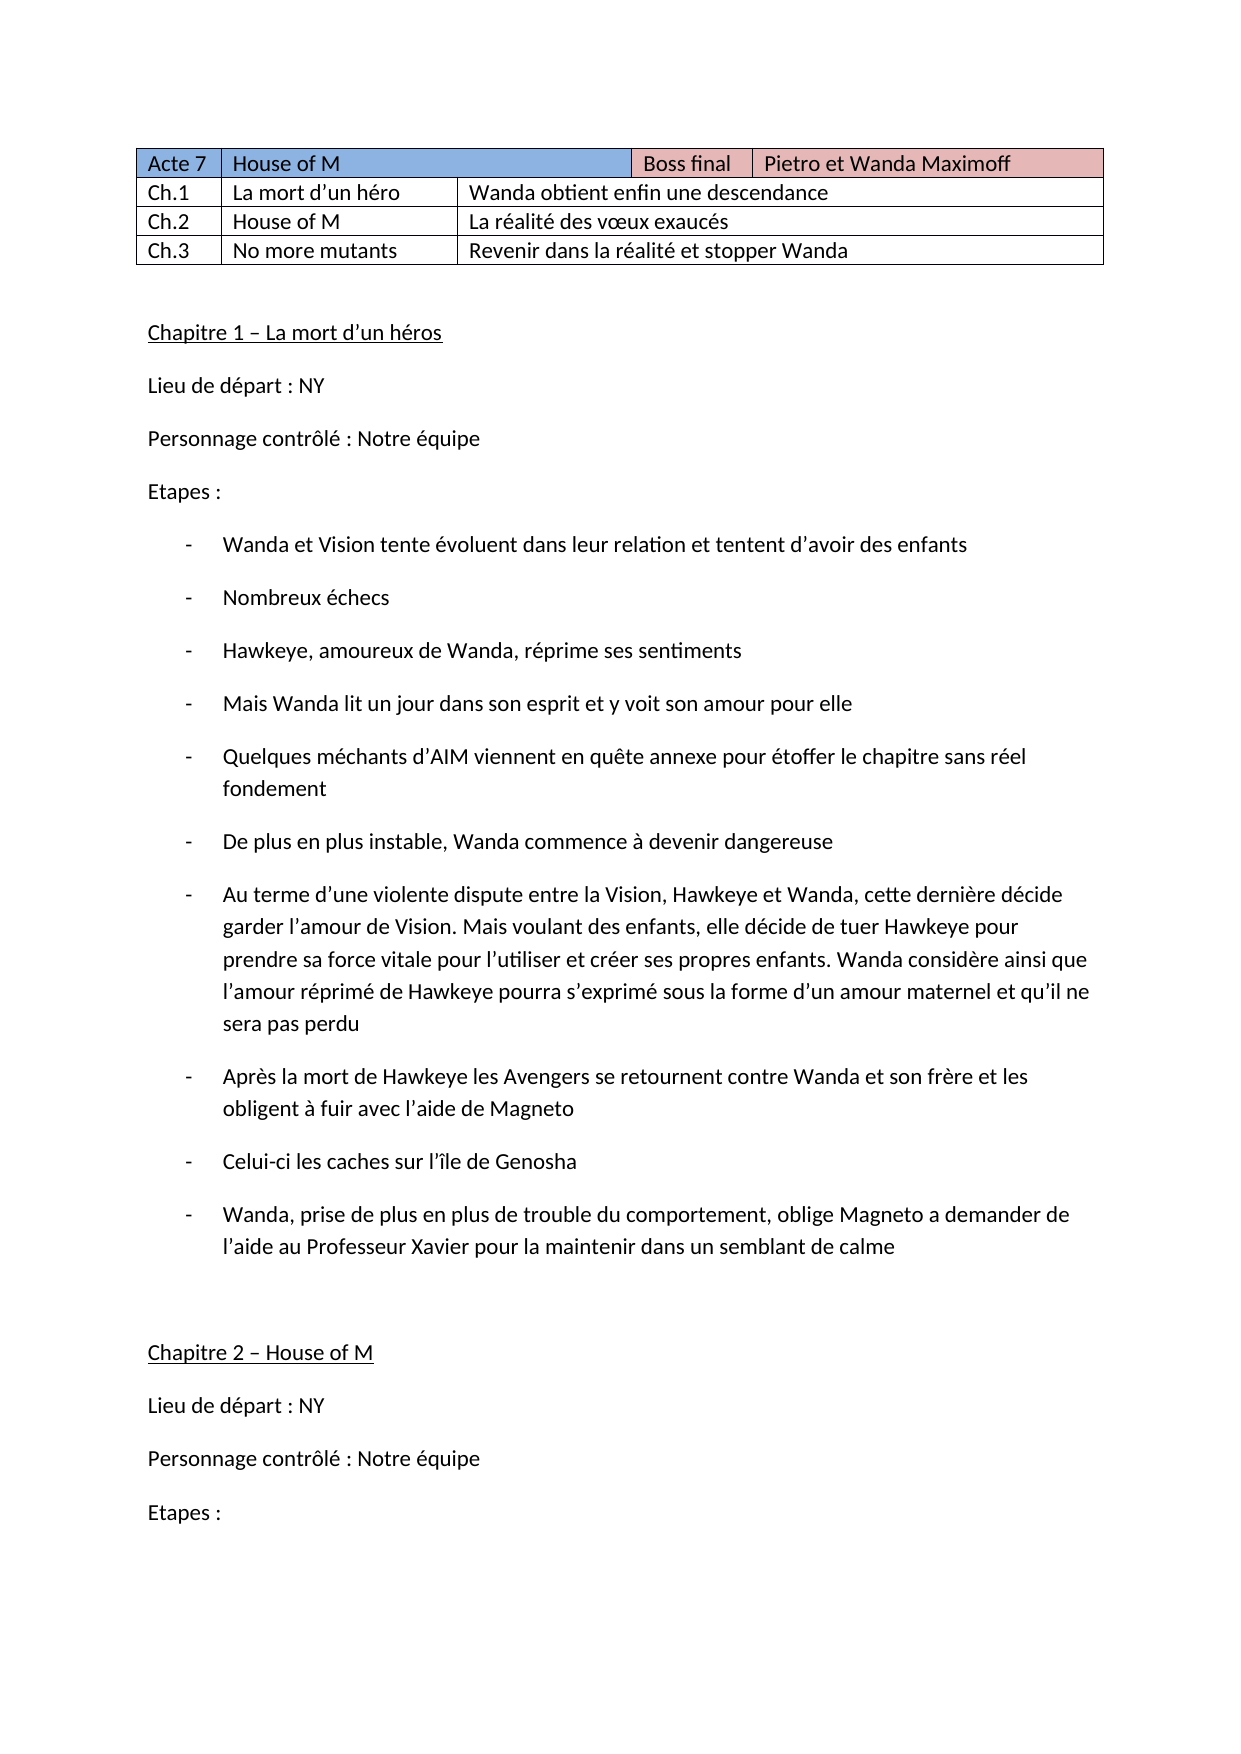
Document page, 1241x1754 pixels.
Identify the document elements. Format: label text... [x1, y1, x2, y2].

table_cell La mort d’un héro [222, 178, 457, 206]
list Hawkeye, amoureux de Wanda, réprime ses sentiments [185, 636, 1093, 664]
list Nombreux échecs [185, 583, 1093, 611]
table_header Acte 7 [137, 149, 221, 177]
table_cell Ch.1 [137, 178, 221, 206]
text Etapes : [148, 477, 1093, 505]
table_cell Revenir dans la réalité et stopper Wanda [458, 236, 1103, 264]
table_cell La réalité des vœux exaucés [458, 207, 1103, 235]
list De plus en plus instable, Wanda commence à devenir dangereuse [185, 827, 1093, 855]
text Personnage contrôlé : Notre équipe [148, 1444, 1093, 1473]
text Chapitre 2 – House of M [148, 1338, 1093, 1367]
list Mais Wanda lit un jour dans son esprit et y voit son amour pour elle [185, 689, 1093, 717]
table_cell No more mutants [222, 236, 457, 264]
list Celui-ci les caches sur l’île de Genosha [185, 1147, 1093, 1175]
list Wanda et Vision tente évoluent dans leur relation et tentent d’avoir des enfants [185, 530, 1093, 558]
text Personnage contrôlé : Notre équipe [148, 424, 1093, 452]
table_header Boss final [632, 149, 752, 177]
list Wanda, prise de plus en plus de trouble du comportement, oblige Magneto a demander de l’aide au Professeur Xavier pour la maintenir dans un semblant de calme [185, 1200, 1093, 1261]
table_cell House of M [222, 207, 457, 235]
table_cell Ch.2 [137, 207, 221, 235]
table_header Pietro et Wanda Maximoff [753, 149, 1103, 177]
list Au terme d’une violente dispute entre la Vision, Hawkeye et Wanda, cette dernière décide garder l’amour de Vision. Mais voulant des enfants, elle décide de tuer Hawkeye pour prendre sa force vitale pour l’utiliser et créer ses propres enfants. Wanda considère ainsi que l’amour réprimé de Hawkeye pourra s’exprimé sous la forme d’un amour maternel et qu’il ne sera pas perdu [185, 880, 1093, 1037]
list Après la mort de Hawkeye les Avengers se retournent contre Wanda et son frère et les obligent à fuir avec l’aide de Magneto [185, 1062, 1093, 1122]
table_header House of M [222, 149, 631, 177]
text Lieu de départ : NY [148, 1392, 1093, 1419]
table_cell Wanda obtient enfin une descendance [458, 178, 1103, 206]
text Etapes : [148, 1498, 1093, 1526]
text Chapitre 1 – La mort d’un héros [148, 318, 1093, 346]
text Lieu de départ : NY [148, 371, 1093, 399]
list Quelques méchants d’AIM viennent en quête annexe pour étoffer le chapitre sans réel fondement [185, 742, 1093, 802]
table_cell Ch.3 [137, 236, 221, 264]
